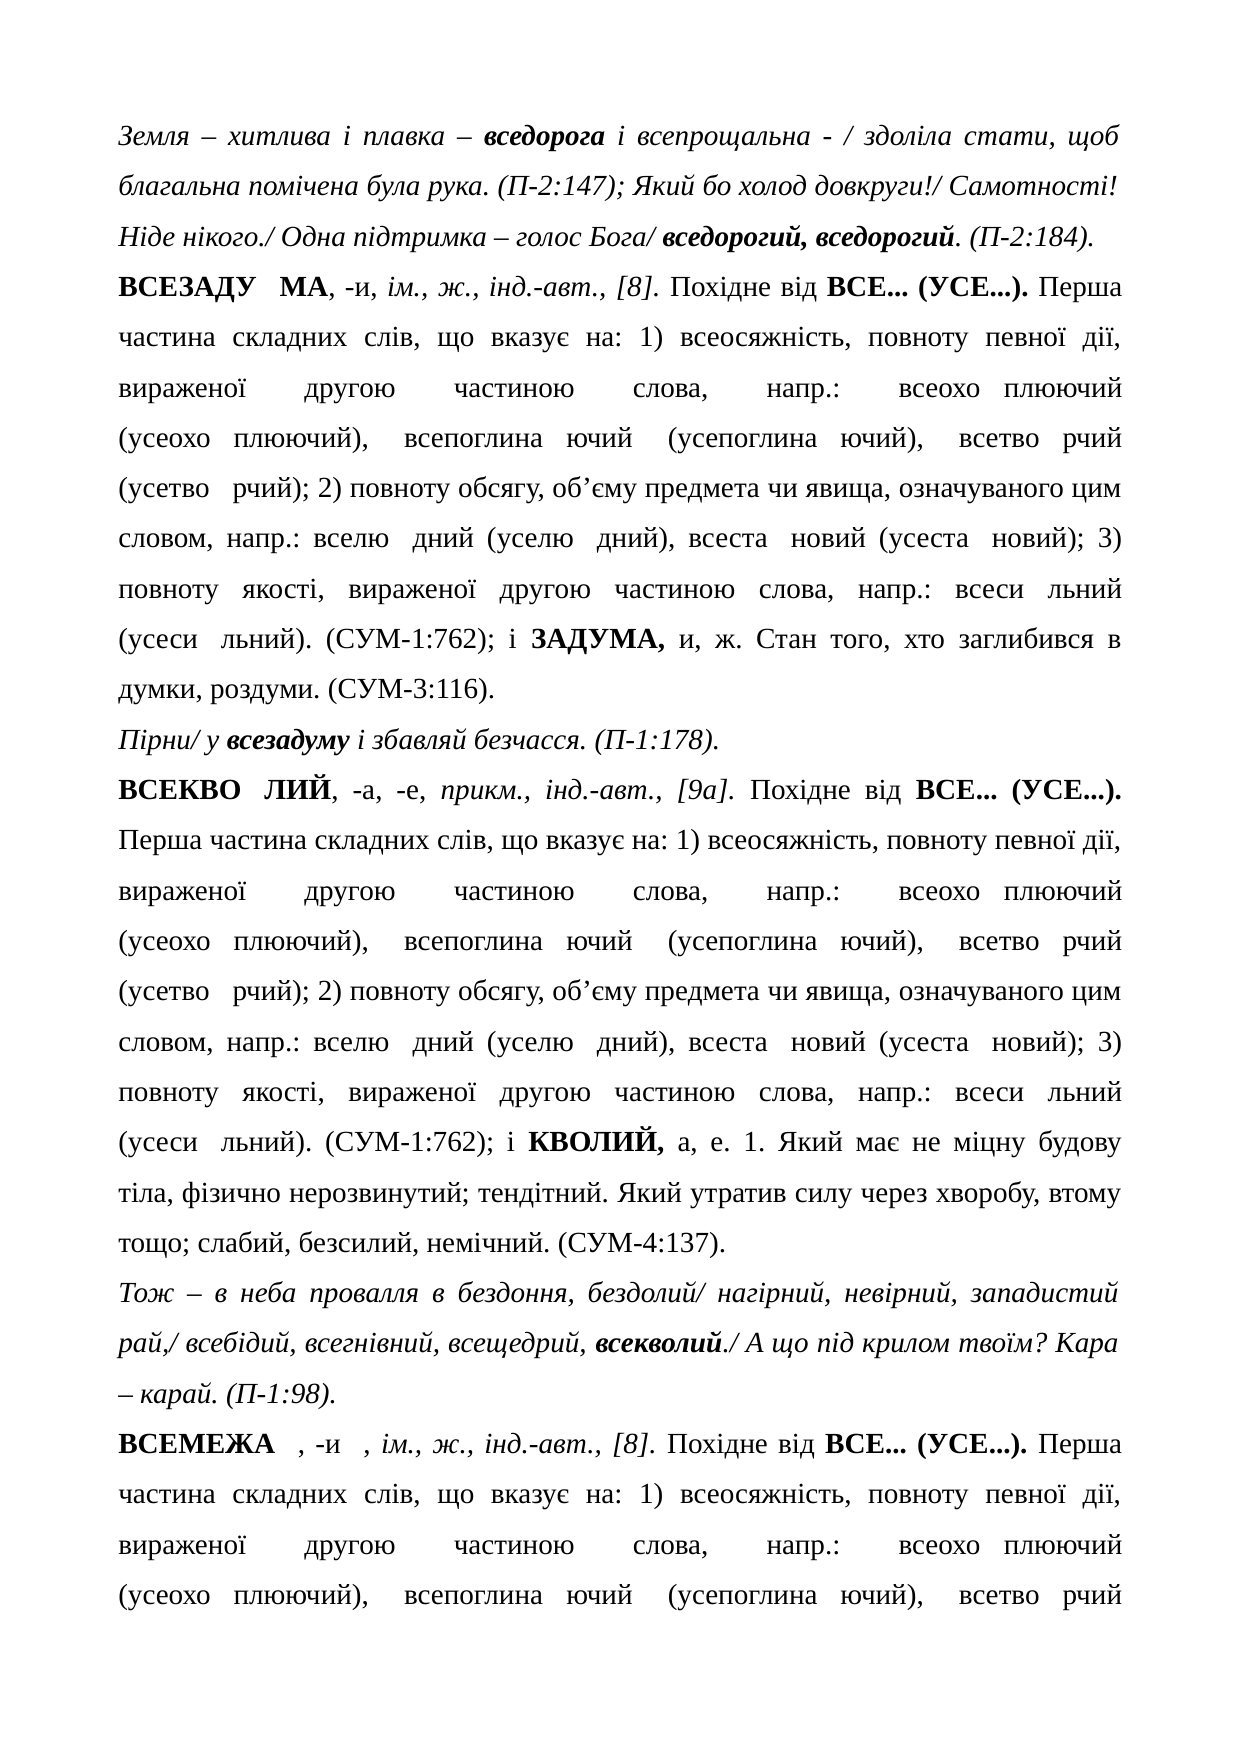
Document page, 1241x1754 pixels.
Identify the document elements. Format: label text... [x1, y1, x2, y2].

text Земля – хитлива і плавка – вседорога і всепрощальна - / здоліла стати, щоб благальна помічена була рука. (П-2:147); Який бо холод довкруги!/ Самотності! Ніде нікого./ Одна підтримка – голос Бога/ вседорогий, вседорогий. (П-2:184). [118, 118, 1122, 252]
text ВсемежА, -и, ім., ж., інд.-авт., [8]. Похідне від ВСЕ... (УСЕ...). Перша частина складних слів, що вказує на: 1) всеосяжність, повноту певної дії, вираженої другою частиною слова, напр.: всеохоплюючий (усеохоплюючий), всепоглинаючий (усепоглинаючий), всетворчий [118, 1426, 1122, 1611]
text Пірни/ у всезадуму і збавляй безчасся. (П-1:178). [118, 722, 1122, 755]
text Тож – в неба провалля в бездоння, бездолий/ нагірний, невірний, западистий рай,/ всебідий, всегнівний, всещедрий, всекволий./ А що під крилом твоїм? Кара – карай. (П-1:98). [118, 1275, 1122, 1409]
text ВсезАдума, -и, ім., ж., інд.-авт., [8]. Похідне від ВСЕ... (УСЕ...). Перша частина складних слів, що вказує на: 1) всеосяжність, повноту певної дії, вираженої другою частиною слова, напр.: всеохоплюючий (усеохоплюючий), всепоглинаючий (усепоглинаючий), всетворчий (усетворчий); 2) повноту обсягу, об’єму предмета чи явища, означуваного цим словом, напр.: вселюдний (уселюдний), всестановий (усестановий); 3) повноту якості, вираженої другою частиною слова, напр.: всесильний (усесильний). (СУМ-1:762); і ЗАДУМА, и, ж. Стан того, хто заглибився в думки, роздуми. (СУМ-3:116). [118, 269, 1122, 705]
text ВсеквОлий, -а, -е, прикм., інд.-авт., [9а]. Похідне від ВСЕ... (УСЕ...). Перша частина складних слів, що вказує на: 1) всеосяжність, повноту певної дії, вираженої другою частиною слова, напр.: всеохоплюючий (усеохоплюючий), всепоглинаючий (усепоглинаючий), всетворчий (усетворчий); 2) повноту обсягу, об’єму предмета чи явища, означуваного цим словом, напр.: вселюдний (уселюдний), всестановий (усестановий); 3) повноту якості, вираженої другою частиною слова, напр.: всесильний (усесильний). (СУМ-1:762); і КВОЛИЙ, а, е. 1. Який має не міцну будову тіла, фізично нерозвинутий; тендітний. Який утратив силу через хворобу, втому тощо; слабий, безсилий, немічний. (СУМ-4:137). [118, 772, 1122, 1258]
